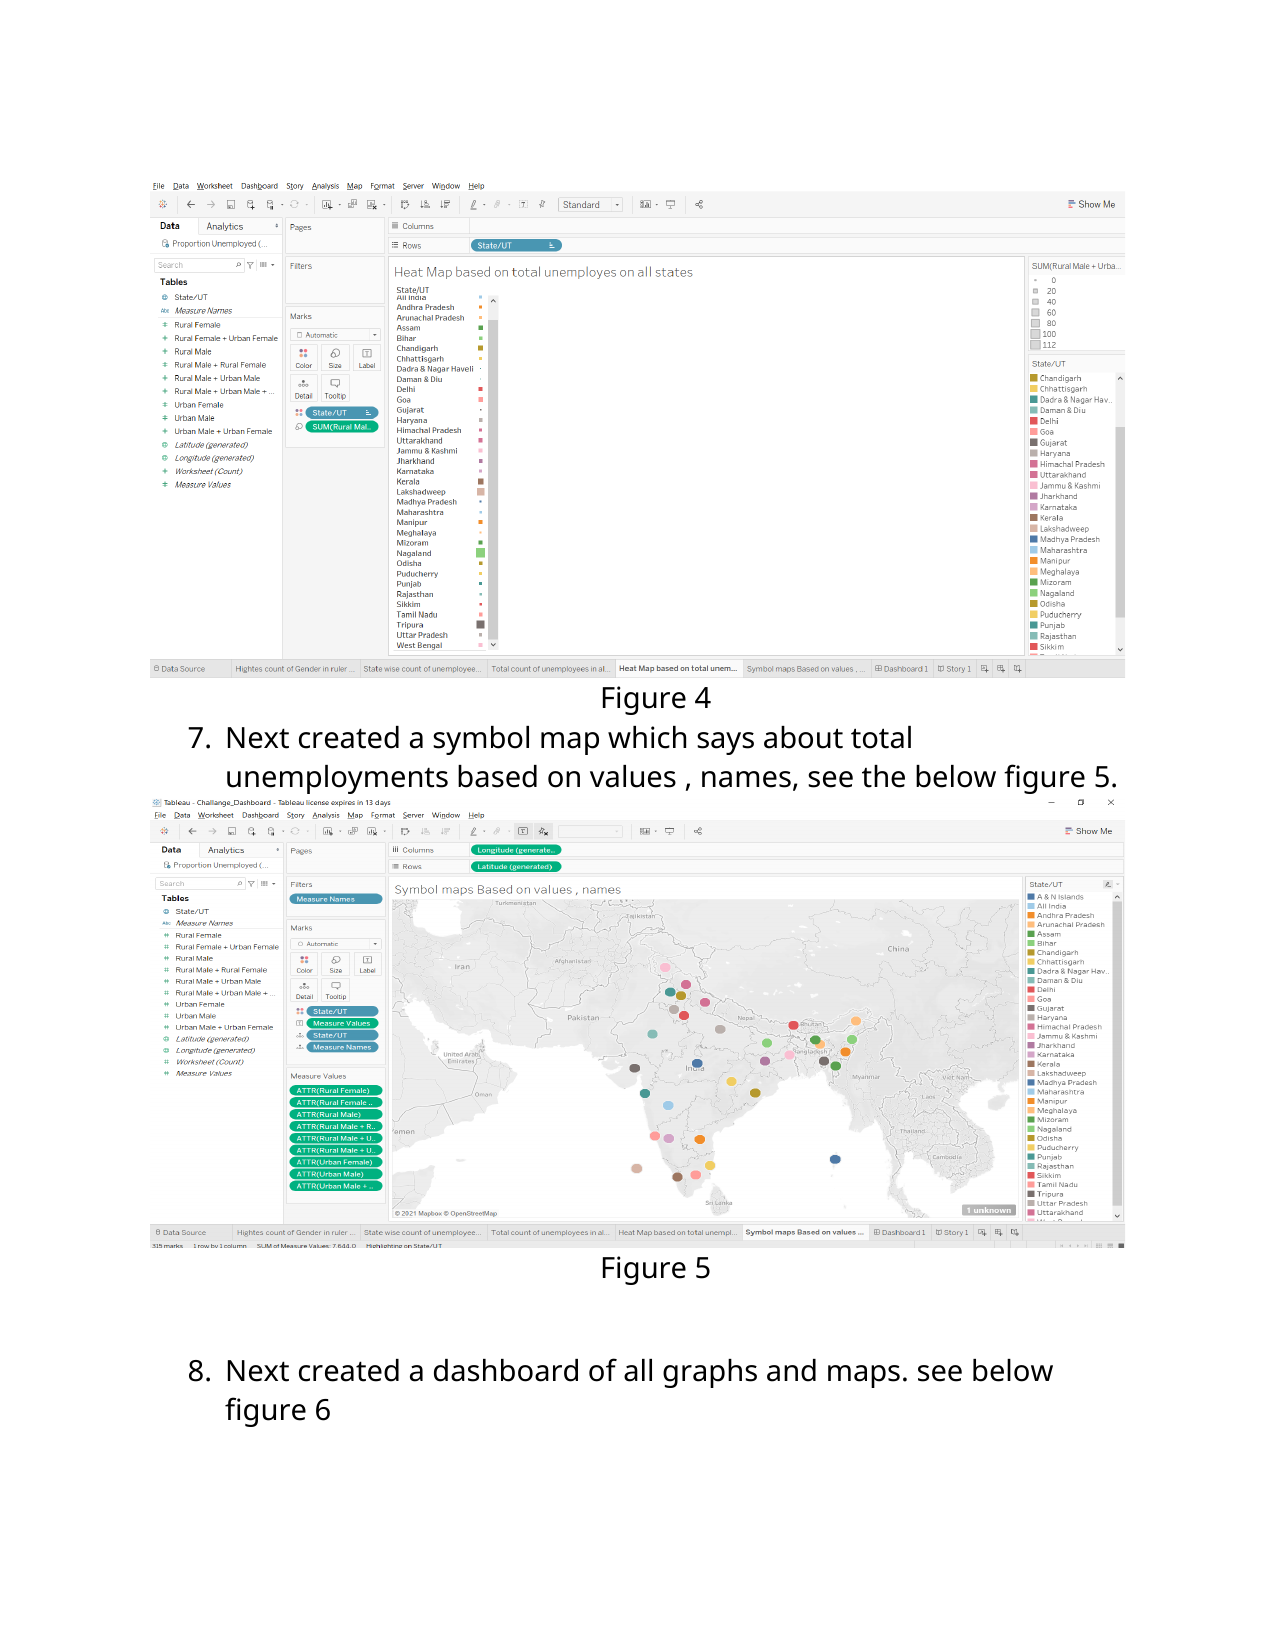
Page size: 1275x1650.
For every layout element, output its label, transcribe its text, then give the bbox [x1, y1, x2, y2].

list Next created a dashboard of all graphs and maps. see below figure 6 [187, 1350, 1125, 1429]
text Figure 5 [150, 1248, 1125, 1287]
text Figure 4 [150, 678, 1125, 717]
picture [150, 796, 1125, 1248]
picture [150, 181, 1125, 678]
list Next created a symbol map which says about total unemployments based on values , names, see the below figure 5. [187, 717, 1125, 796]
